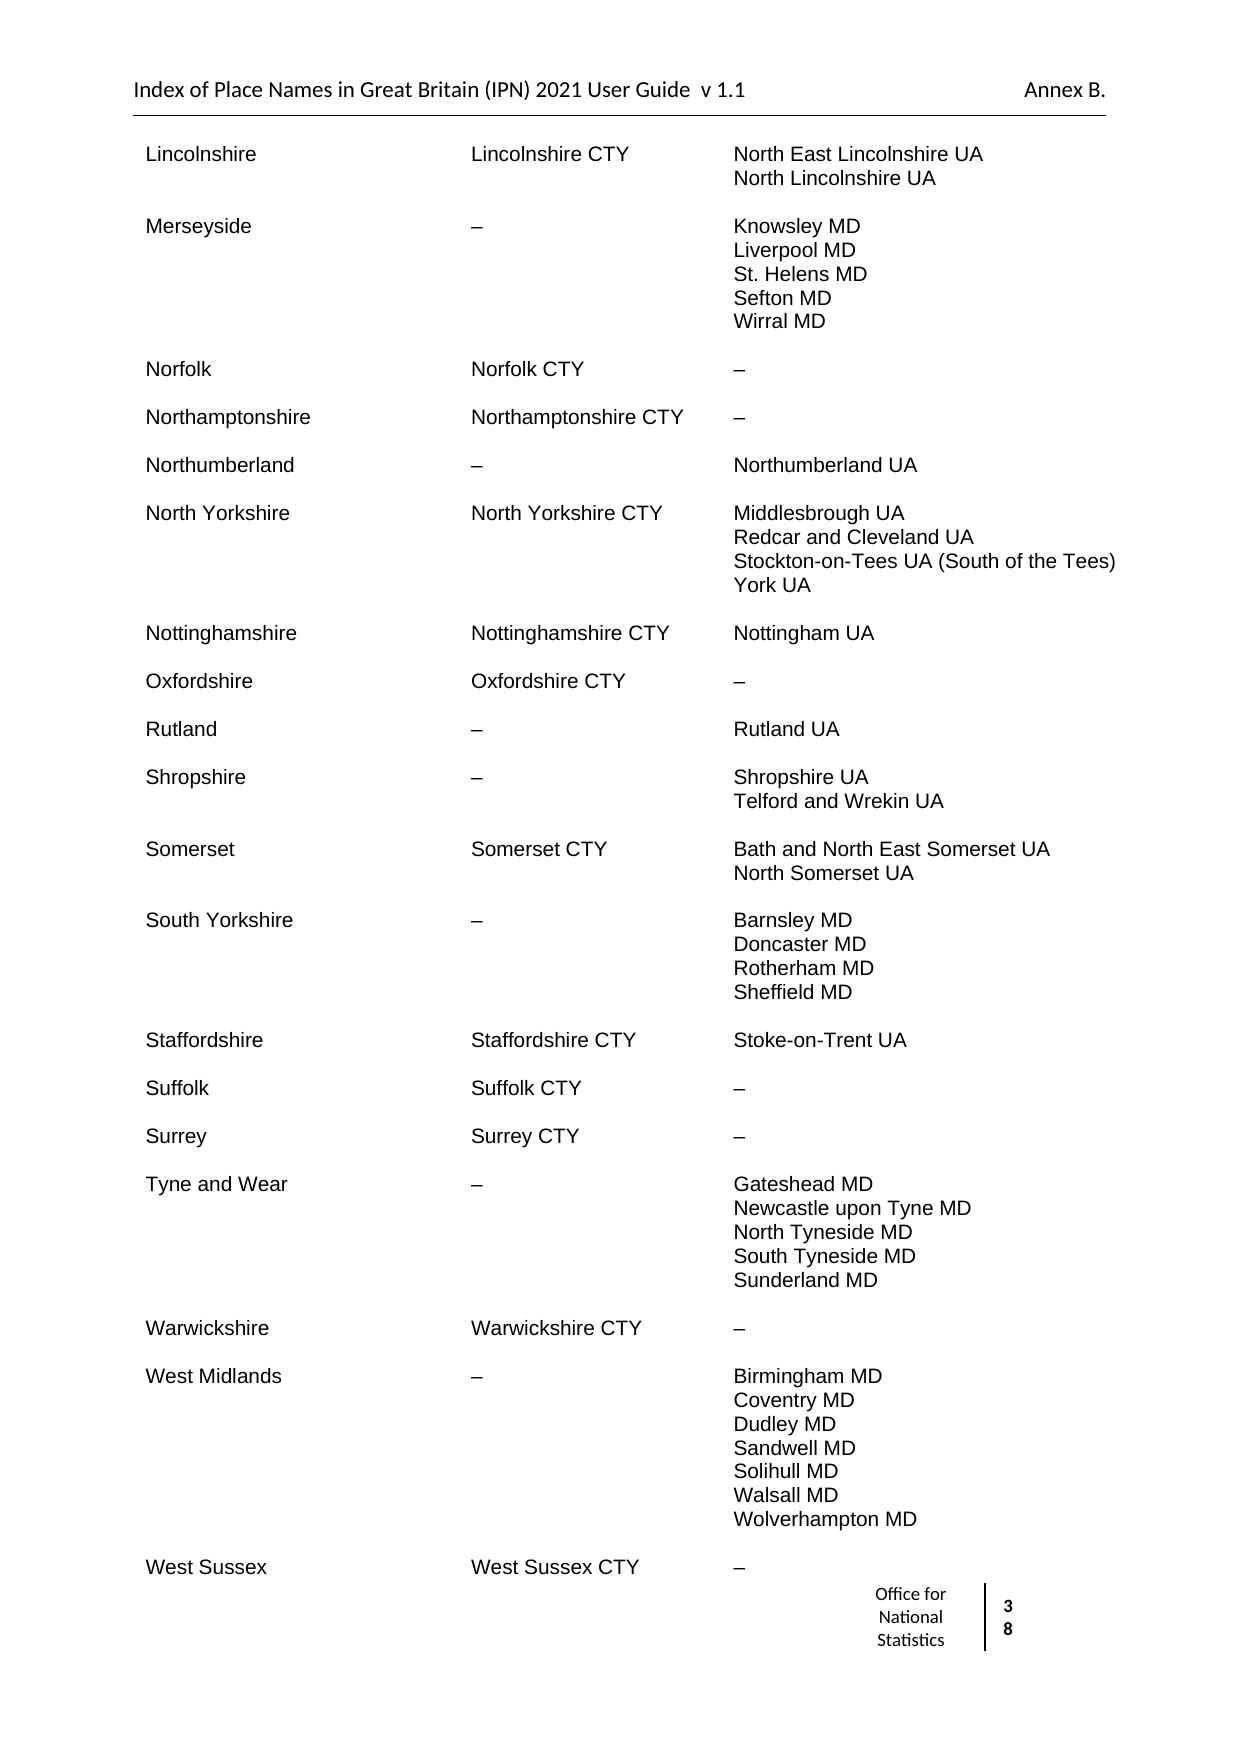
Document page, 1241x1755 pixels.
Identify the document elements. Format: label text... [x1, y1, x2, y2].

text North Lincolnshire UA [145, 166, 1094, 189]
text Suffolk Suffolk CTY – [145, 1076, 1094, 1100]
text West Sussex West Sussex CTY – [145, 1555, 1094, 1579]
text Surrey Surrey CTY – [145, 1124, 1094, 1148]
text Oxfordshire Oxfordshire CTY – [145, 669, 1094, 693]
text South Tyneside MD [145, 1244, 1094, 1268]
text North Somerset UA [145, 860, 1094, 884]
text Walsall MD [145, 1483, 1094, 1507]
text Warwickshire Warwickshire CTY – [145, 1316, 1094, 1339]
text St. Helens MD [145, 261, 1094, 285]
text Merseyside – Knowsley MD [145, 213, 1094, 237]
text West Midlands – Birmingham MD [145, 1363, 1094, 1387]
text Stockton-on-Tees UA (South of the Tees) [145, 549, 1118, 573]
text North Yorkshire North Yorkshire CTY Middlesbrough UA [145, 501, 1094, 525]
text Sandwell MD [145, 1435, 1094, 1459]
text Wirral MD [145, 309, 1094, 333]
text Northamptonshire Northamptonshire CTY – [145, 405, 1094, 429]
text Tyne and Wear – Gateshead MD [145, 1172, 1094, 1196]
text Wolverhampton MD [145, 1507, 1094, 1531]
text Lincolnshire Lincolnshire CTY North East Lincolnshire UA [145, 142, 1094, 166]
text North Tyneside MD [145, 1220, 1094, 1244]
text Somerset Somerset CTY Bath and North East Somerset UA [145, 836, 1094, 860]
text Coventry MD [145, 1387, 1094, 1411]
text Sheffield MD [145, 980, 1094, 1004]
text Northumberland – Northumberland UA [145, 453, 1094, 477]
text Newcastle upon Tyne MD [145, 1196, 1094, 1220]
text Liverpool MD [145, 237, 1094, 261]
text South Yorkshire – Barnsley MD [145, 908, 1094, 932]
text Nottinghamshire Nottinghamshire CTY Nottingham UA [145, 621, 1094, 645]
text Dudley MD [145, 1411, 1094, 1435]
text Rutland – Rutland UA [145, 717, 1094, 741]
text Telford and Wrekin UA [145, 788, 1094, 812]
text Shropshire – Shropshire UA [145, 764, 1094, 788]
text Rotherham MD [145, 956, 1094, 980]
text York UA [145, 573, 1094, 597]
text Solihull MD [145, 1459, 1094, 1483]
text Doncaster MD [145, 932, 1094, 956]
text Redcar and Cleveland UA [145, 525, 1094, 549]
text Sunderland MD [145, 1268, 1094, 1292]
text Norfolk Norfolk CTY – [145, 357, 1094, 381]
text Staffordshire Staffordshire CTY Stoke-on-Trent UA [145, 1028, 1094, 1052]
text Sefton MD [145, 285, 1094, 309]
